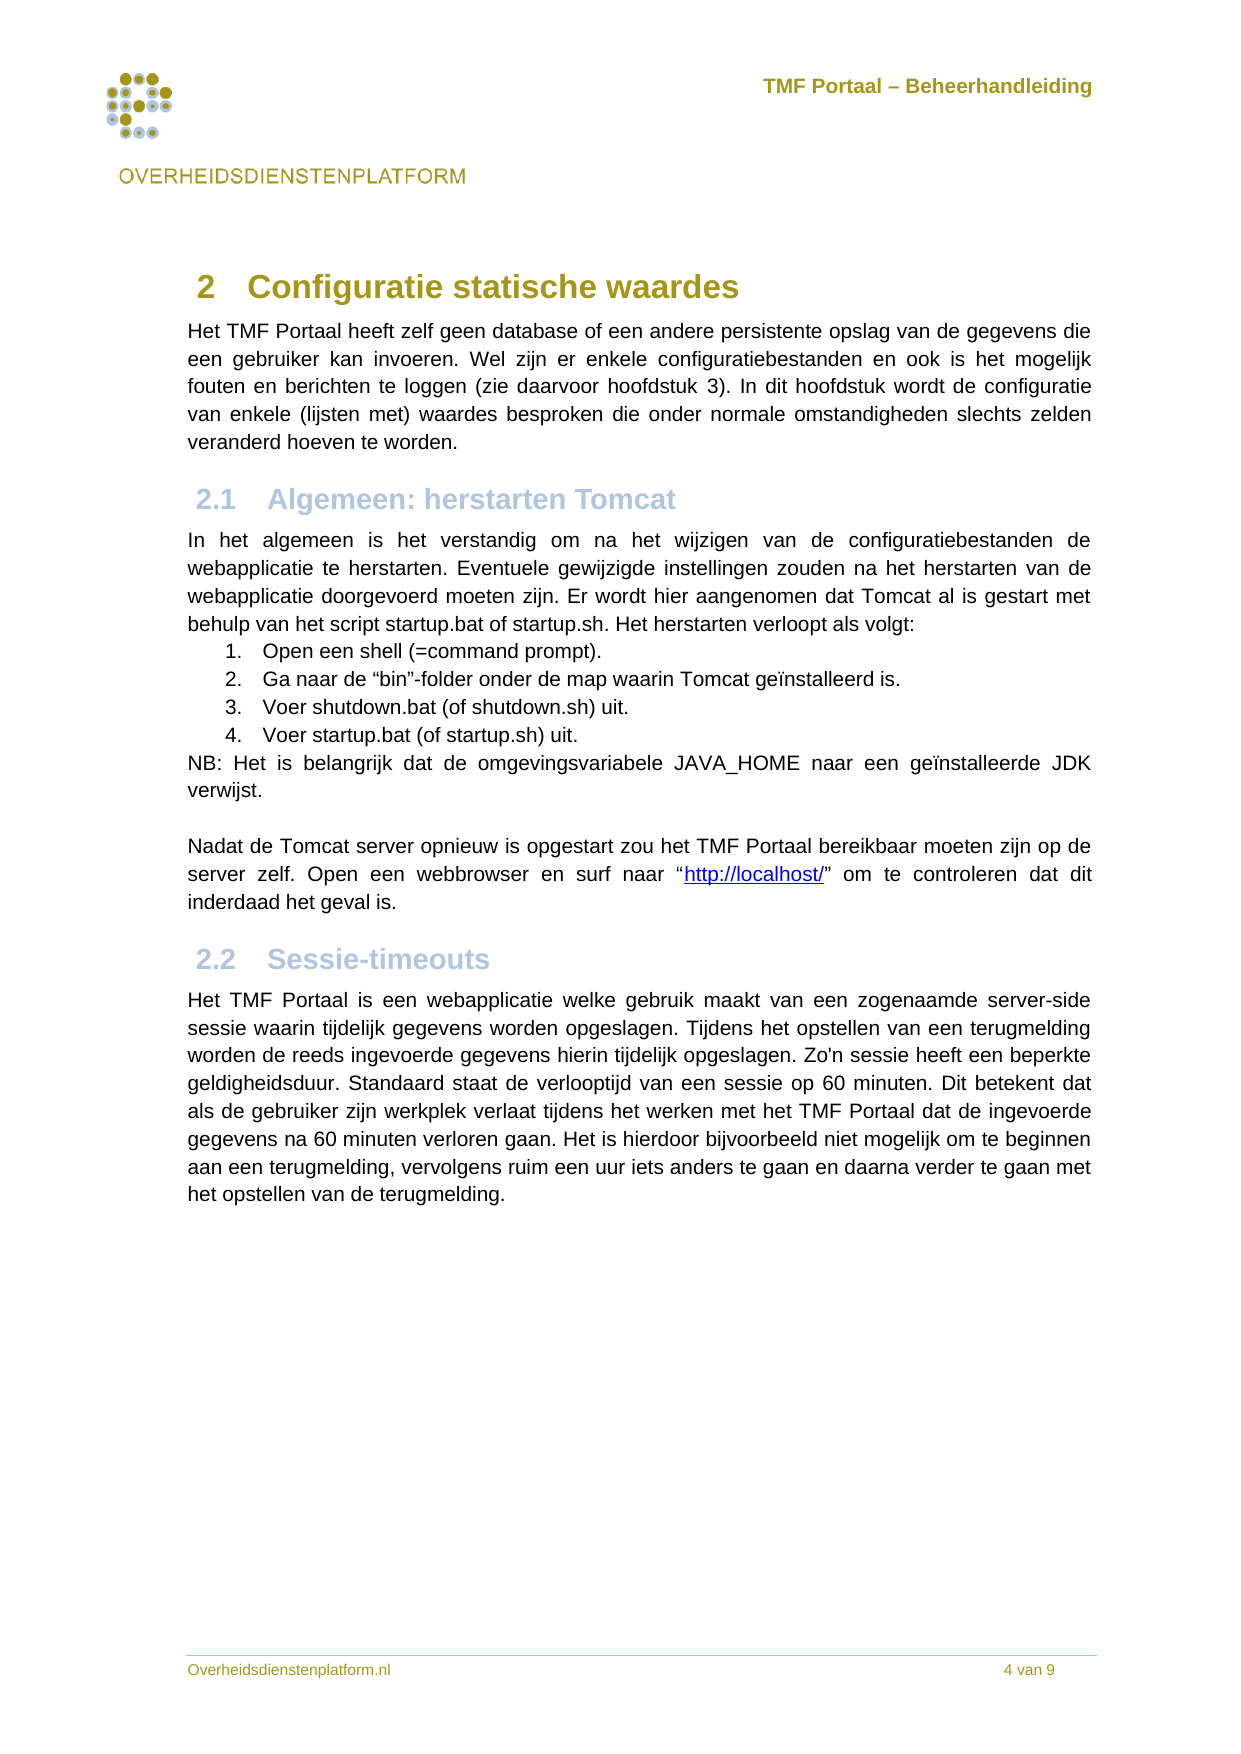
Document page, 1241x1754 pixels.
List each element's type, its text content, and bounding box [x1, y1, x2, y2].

subtitle Sessie-timeouts [187, 943, 1092, 976]
text Het TMF Portaal is een webapplicatie welke gebruik maakt van een zogenaamde server-side sessie waarin tijdelijk gegevens worden opgeslagen. Tijdens het opstellen van een terugmelding worden de reeds ingevoerde gegevens hierin tijdelijk opgeslagen. Zo'n sessie heeft een beperkte geldigheidsduur. Standaard staat de verlooptijd van een sessie op 60 minuten. Dit betekent dat als de gebruiker zijn werkplek verlaat tijdens het werken met het TMF Portaal dat de ingevoerde gegevens na 60 minuten verloren gaan. Het is hierdoor bijvoorbeeld niet mogelijk om te beginnen aan een terugmelding, vervolgens ruim een uur iets anders te gaan en daarna verder te gaan met het opstellen van de terugmelding. [187, 988, 1092, 1206]
text Het TMF Portaal heeft zelf geen database of een andere persistente opslag van de gegevens die een gebruiker kan invoeren. Wel zijn er enkele configuratiebestanden en ook is het mogelijk fouten en berichten te loggen (zie daarvoor hoofdstuk 3). In dit hoofdstuk wordt de configuratie van enkele (lijsten met) waardes besproken die onder normale omstandigheden slechts zelden veranderd hoeven te worden. [187, 319, 1092, 454]
list Voer shutdown.bat (of shutdown.sh) uit. [225, 696, 1092, 719]
text NB: Het is belangrijk dat de omgevingsvariabele JAVA_HOME naar een geïnstalleerde JDK verwijst. [187, 751, 1092, 802]
subtitle Configuratie statische waardes [187, 268, 1092, 306]
list Ga naar de “bin”-folder onder de map waarin Tomcat geïnstalleerd is. [225, 668, 1092, 691]
list Open een shell (=command prompt). [225, 640, 1092, 663]
picture [106, 73, 470, 188]
text Nadat de Tomcat server opnieuw is opgestart zou het TMF Portaal bereikbaar moeten zijn op de server zelf. Open een webbrowser en surf naar “http://localhost/” om te controleren dat dit inderdaad het geval is. [187, 834, 1092, 913]
subtitle Algemeen: herstarten Tomcat [187, 483, 1092, 516]
list Voer startup.bat (of startup.sh) uit. [225, 723, 1092, 747]
text In het algemeen is het verstandig om na het wijzigen van de configuratiebestanden de webapplicatie te herstarten. Eventuele gewijzigde instellingen zouden na het herstarten van de webapplicatie doorgevoerd moeten zijn. Er wordt hier aangenomen dat Tomcat al is gestart met behulp van het script startup.bat of startup.sh. Het herstarten verloopt als volgt: [187, 529, 1092, 635]
